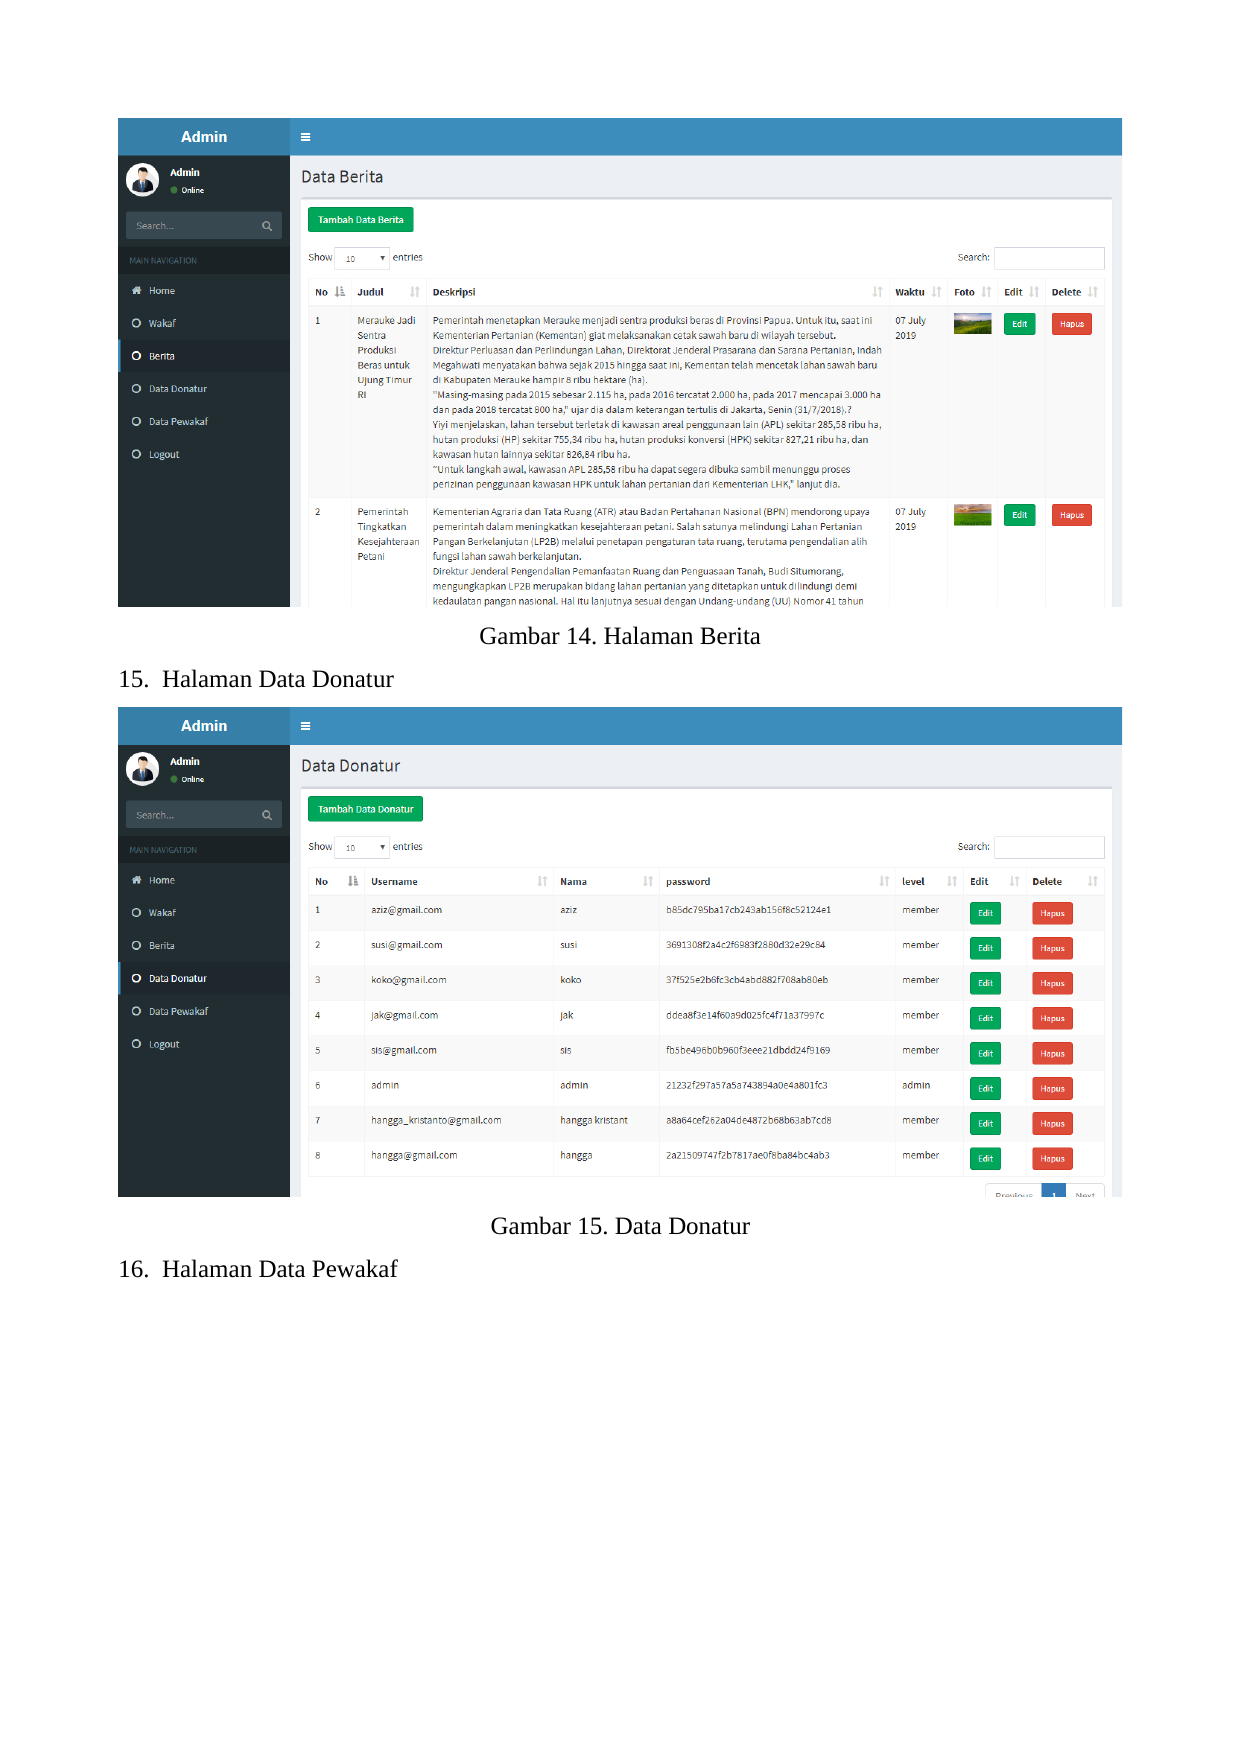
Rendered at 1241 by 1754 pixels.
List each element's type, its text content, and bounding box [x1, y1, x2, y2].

picture [118, 707, 1123, 1197]
text Gambar 14. Halaman Berita [118, 607, 1122, 650]
text 15. Halaman Data Donatur [118, 664, 1122, 693]
picture [118, 118, 1123, 607]
text 16. Halaman Data Pewakaf [118, 1254, 1122, 1283]
text Gambar 15. Data Donatur [118, 1197, 1122, 1239]
